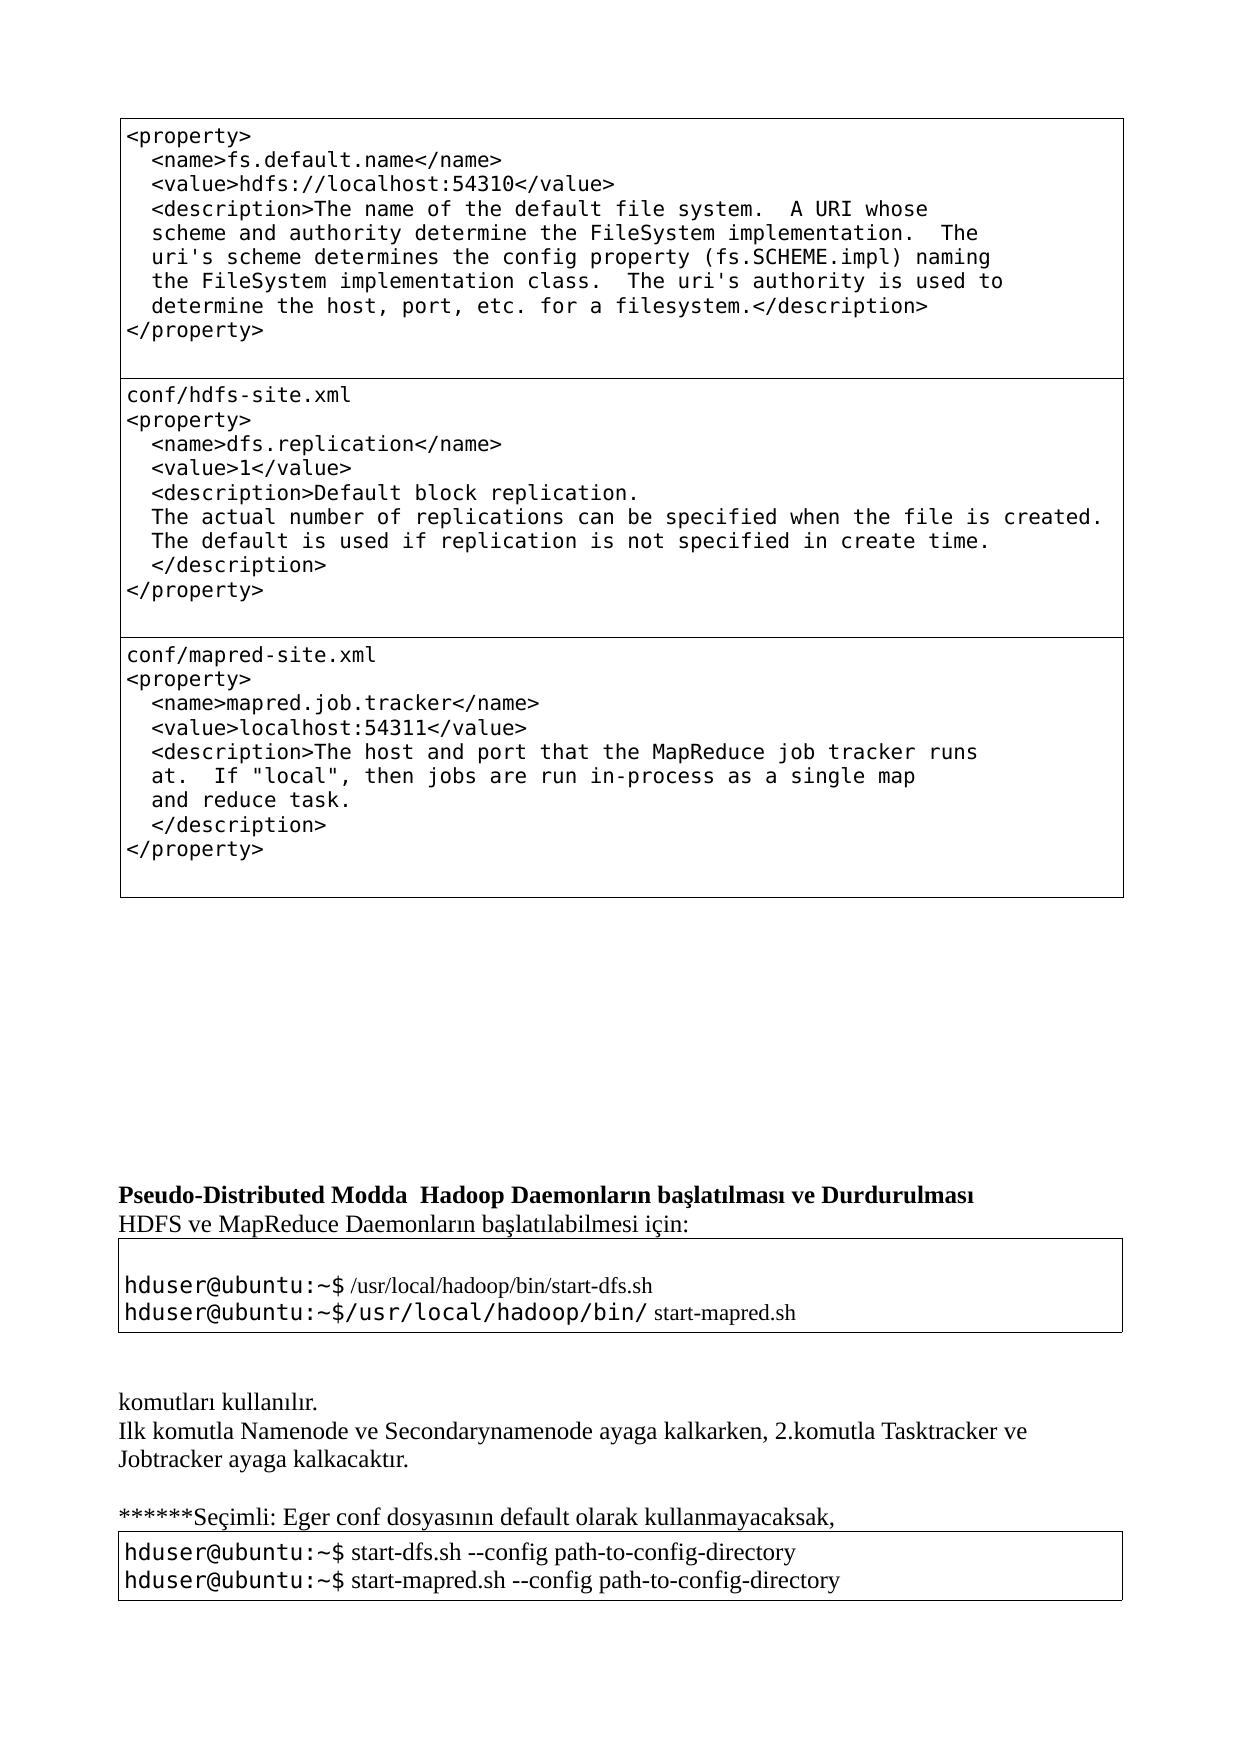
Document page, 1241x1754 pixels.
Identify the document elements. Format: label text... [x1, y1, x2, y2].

text HDFS ve MapReduce Daemonların başlatılabilmesi için: [118, 1209, 1122, 1238]
text Ilk komutla Namenode ve Secondarynamenode ayaga kalkarken, 2.komutla Tasktracker ve Jobtracker ayaga kalkacaktır. [118, 1416, 1122, 1473]
table_cell conf/mapred-site.xml <property> <name>mapred.job.tracker</name> <value>localhost:54311</value> <description>The host and port that the MapReduce job tracker runs at. If "local", then jobs are run in-process as a single map and reduce task. </description> </property> [121, 638, 1123, 897]
table_cell conf/hdfs-site.xml <property> <name>dfs.replication</name> <value>1</value> <description>Default block replication. The actual number of replications can be specified when the file is created. The default is used if replication is not specified in create time. </description> </property> [121, 379, 1123, 637]
text komutları kullanılır. [118, 1387, 1122, 1416]
table_header hduser@ubuntu:~$ start-dfs.sh --config path-to-config-directory hduser@ubuntu:~$ start-mapred.sh --config path-to-config-directory [119, 1532, 1122, 1600]
table_header <property> <name>fs.default.name</name> <value>hdfs://localhost:54310</value> <description>The name of the default file system. A URI whose scheme and authority determine the FileSystem implementation. The uri's scheme determines the config property (fs.SCHEME.impl) naming the FileSystem implementation class. The uri's authority is used to determine the host, port, etc. for a filesystem.</description> </property> [121, 119, 1123, 378]
text Pseudo-Distributed Modda Hadoop Daemonların başlatılması ve Durdurulması [118, 1180, 1122, 1209]
text ******Seçimli: Eger conf dosyasının default olarak kullanmayacaksak, [118, 1502, 1122, 1531]
table_header hduser@ubuntu:~$ /usr/local/hadoop/bin/start-dfs.sh hduser@ubuntu:~$/usr/local/hadoop/bin/ start-mapred.sh [119, 1239, 1122, 1332]
